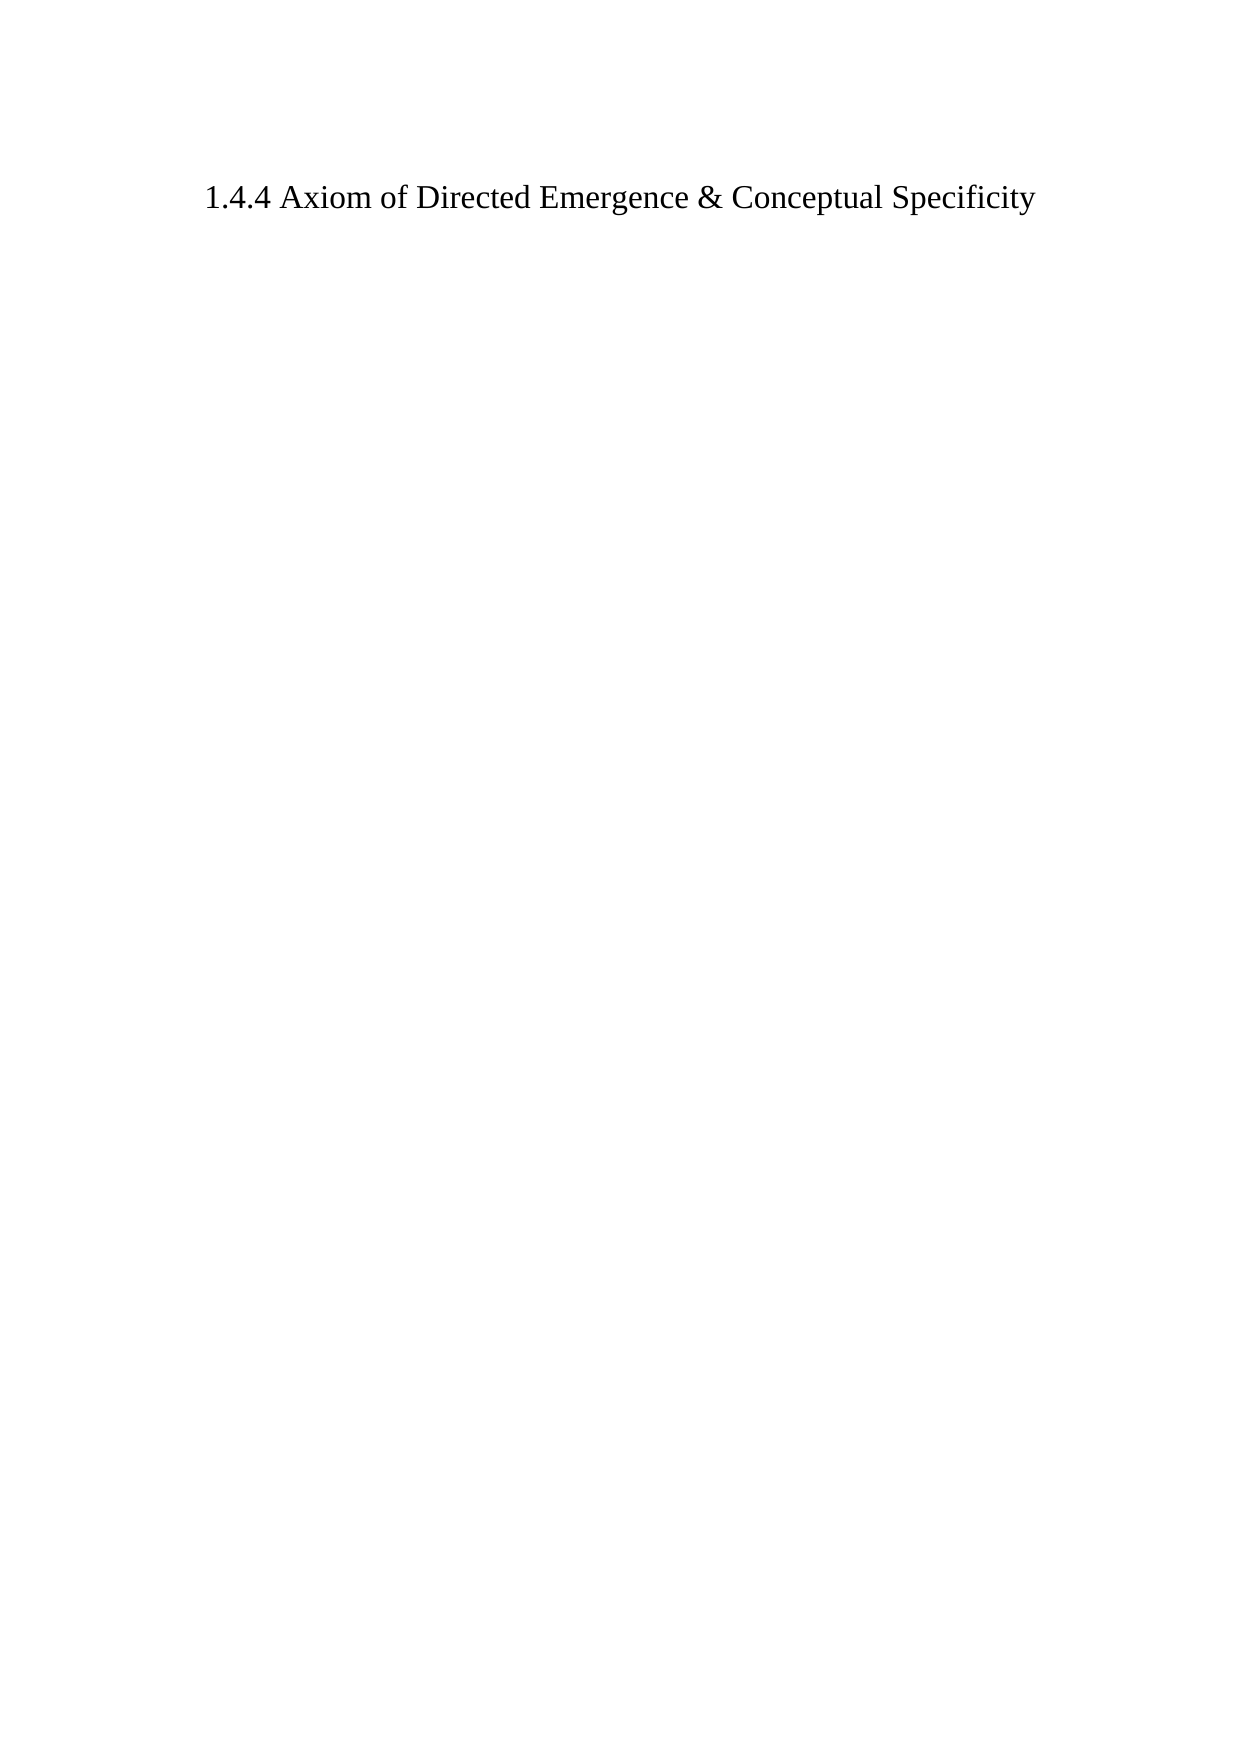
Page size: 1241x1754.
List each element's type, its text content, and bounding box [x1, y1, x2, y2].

subtitle 1.4.4 Axiom of Directed Emergence & Conceptual Specificity [118, 177, 1122, 216]
